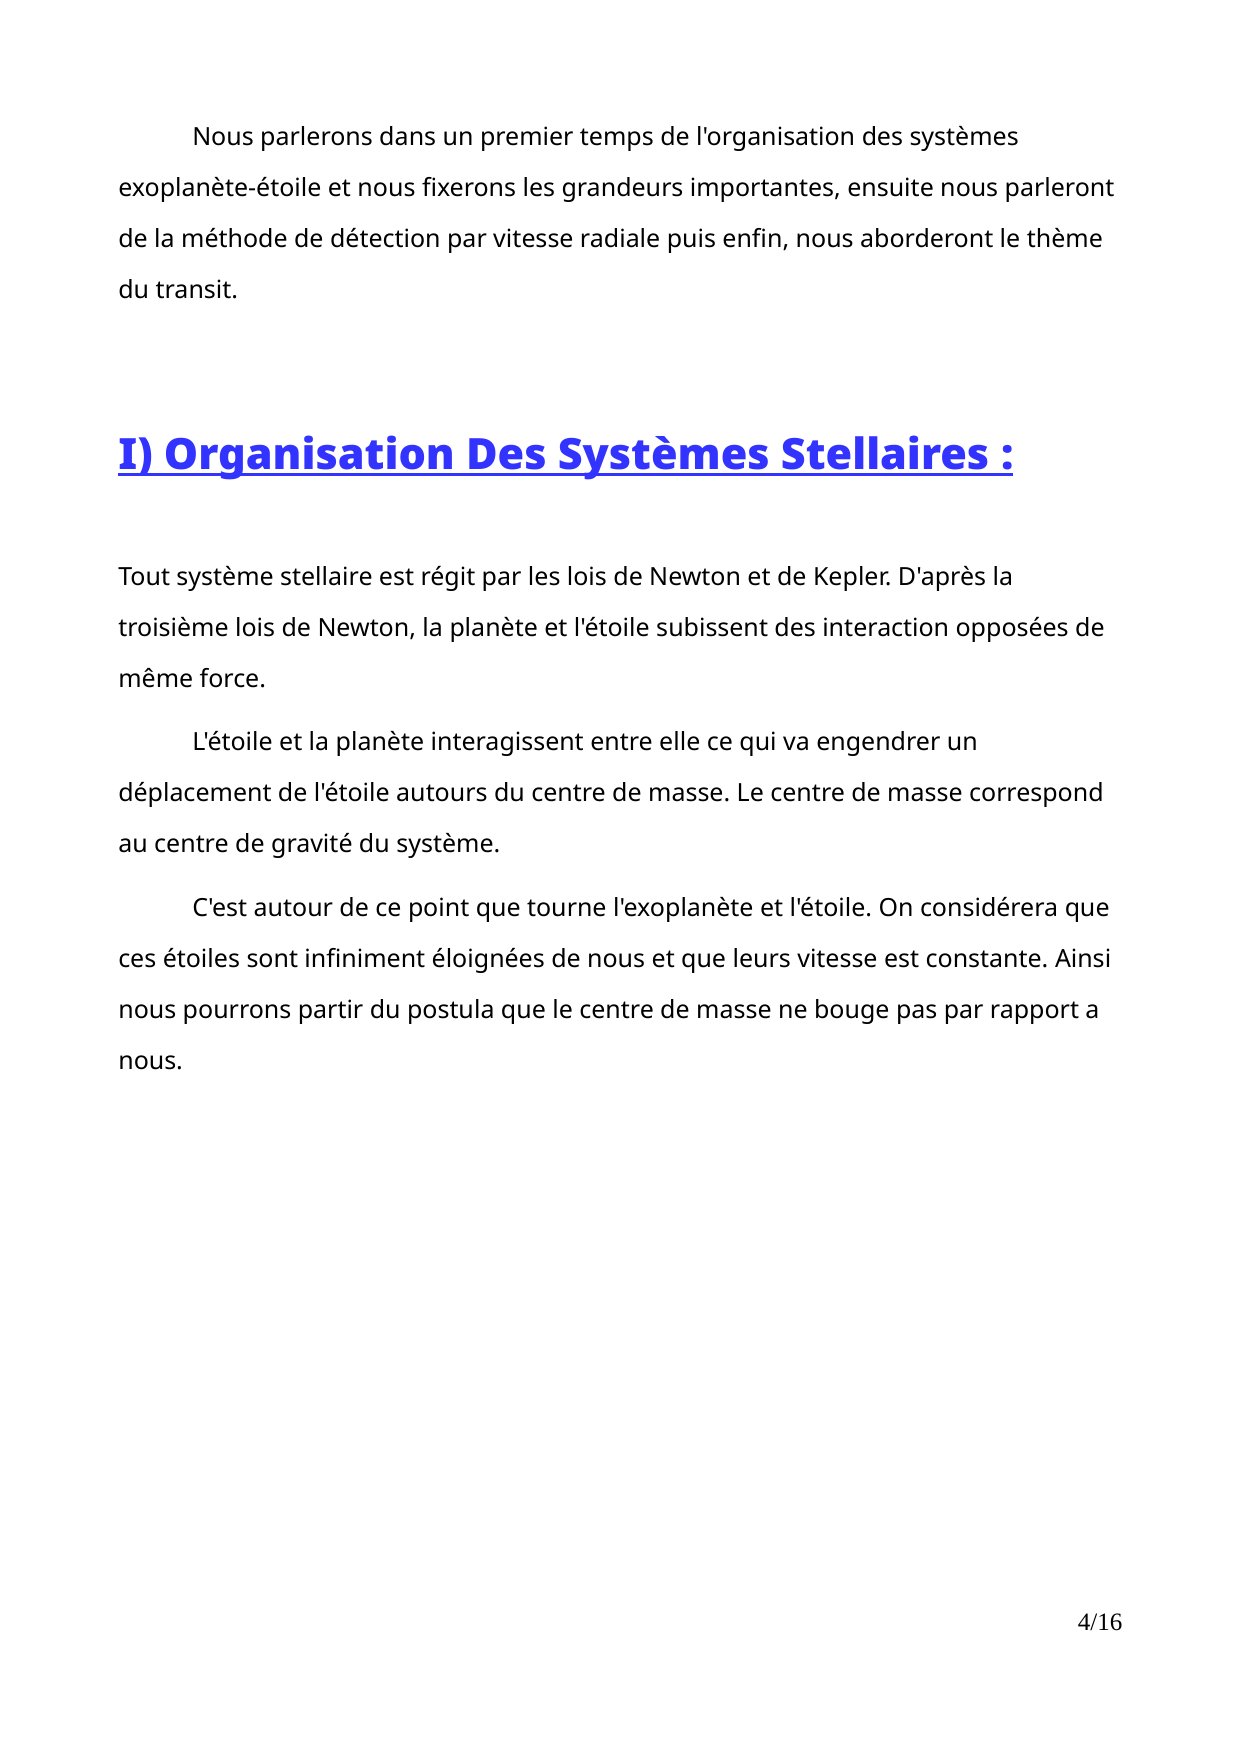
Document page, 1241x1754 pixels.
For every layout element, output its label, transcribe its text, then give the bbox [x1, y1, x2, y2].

text L'étoile et la planète interagissent entre elle ce qui va engendrer un déplacement de l'étoile autours du centre de masse. Le centre de masse correspond au centre de gravité du système. [118, 724, 1122, 860]
text Tout système stellaire est régit par les lois de Newton et de Kepler. D'après la troisième lois de Newton, la planète et l'étoile subissent des interaction opposées de même force. [118, 558, 1122, 694]
text Nous parlerons dans un premier temps de l'organisation des systèmes exoplanète-étoile et nous fixerons les grandeurs importantes, ensuite nous parleront de la méthode de détection par vitesse radiale puis enfin, nous aborderont le thème du transit. [118, 118, 1122, 305]
text C'est autour de ce point que tourne l'exoplanète et l'étoile. On considérera que ces étoiles sont infiniment éloignées de nous et que leurs vitesse est constante. Ainsi nous pourrons partir du postula que le centre de masse ne bouge pas par rapport a nous. [118, 889, 1122, 1077]
subtitle I) Organisation des systèmes stellaires : [118, 423, 1122, 482]
